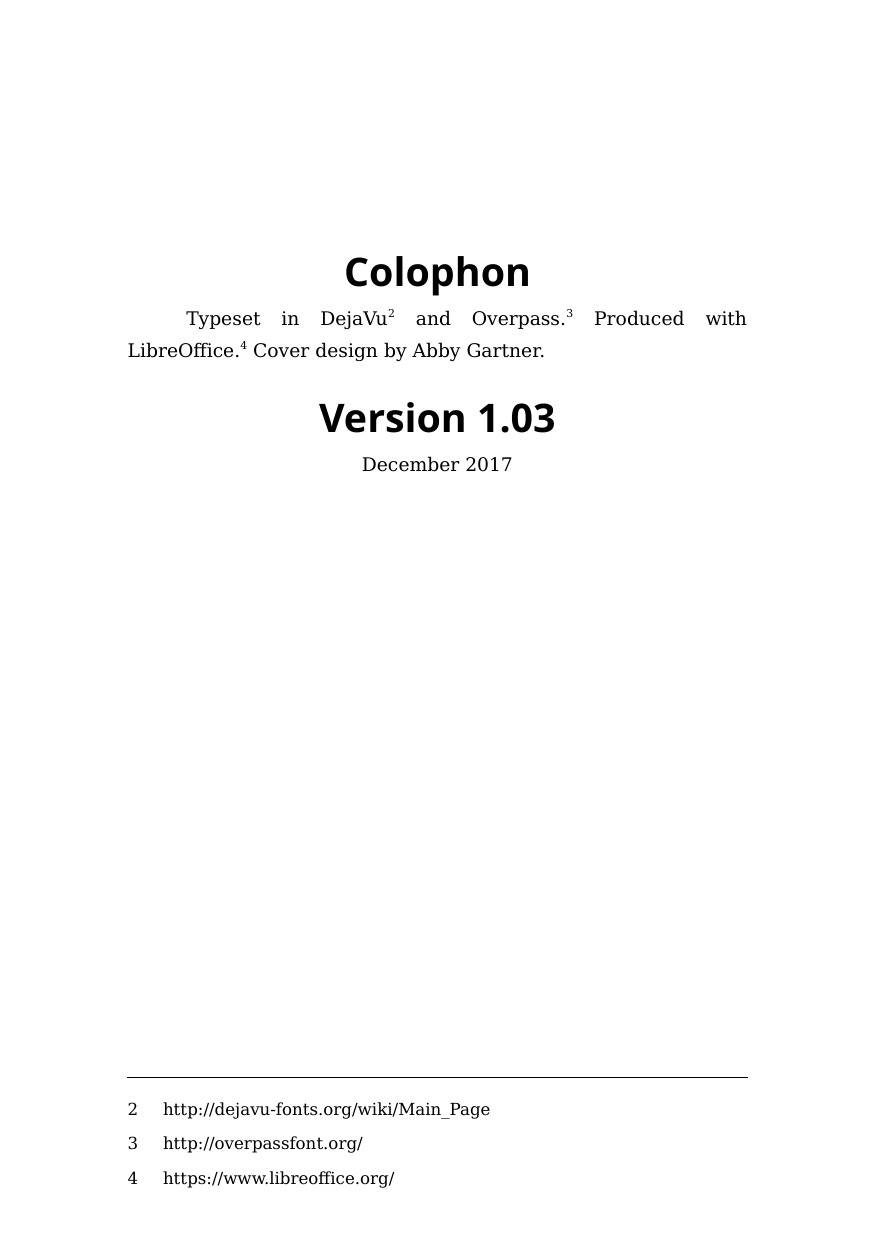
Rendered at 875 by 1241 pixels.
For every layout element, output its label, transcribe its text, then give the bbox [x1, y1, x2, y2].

text https://www.libreoffice.org/ [127, 1169, 747, 1188]
text http://overpassfont.org/ [127, 1134, 747, 1154]
subtitle Version 1.03 [127, 396, 747, 442]
text Typeset in DejaVu and Overpass. Produced with LibreOffice. Cover design by Abby Gartner. [127, 308, 747, 362]
text http://dejavu-fonts.org/wiki/Main_Page [127, 1100, 747, 1119]
text December 2017 [127, 454, 747, 476]
subtitle Colophon [127, 250, 747, 296]
